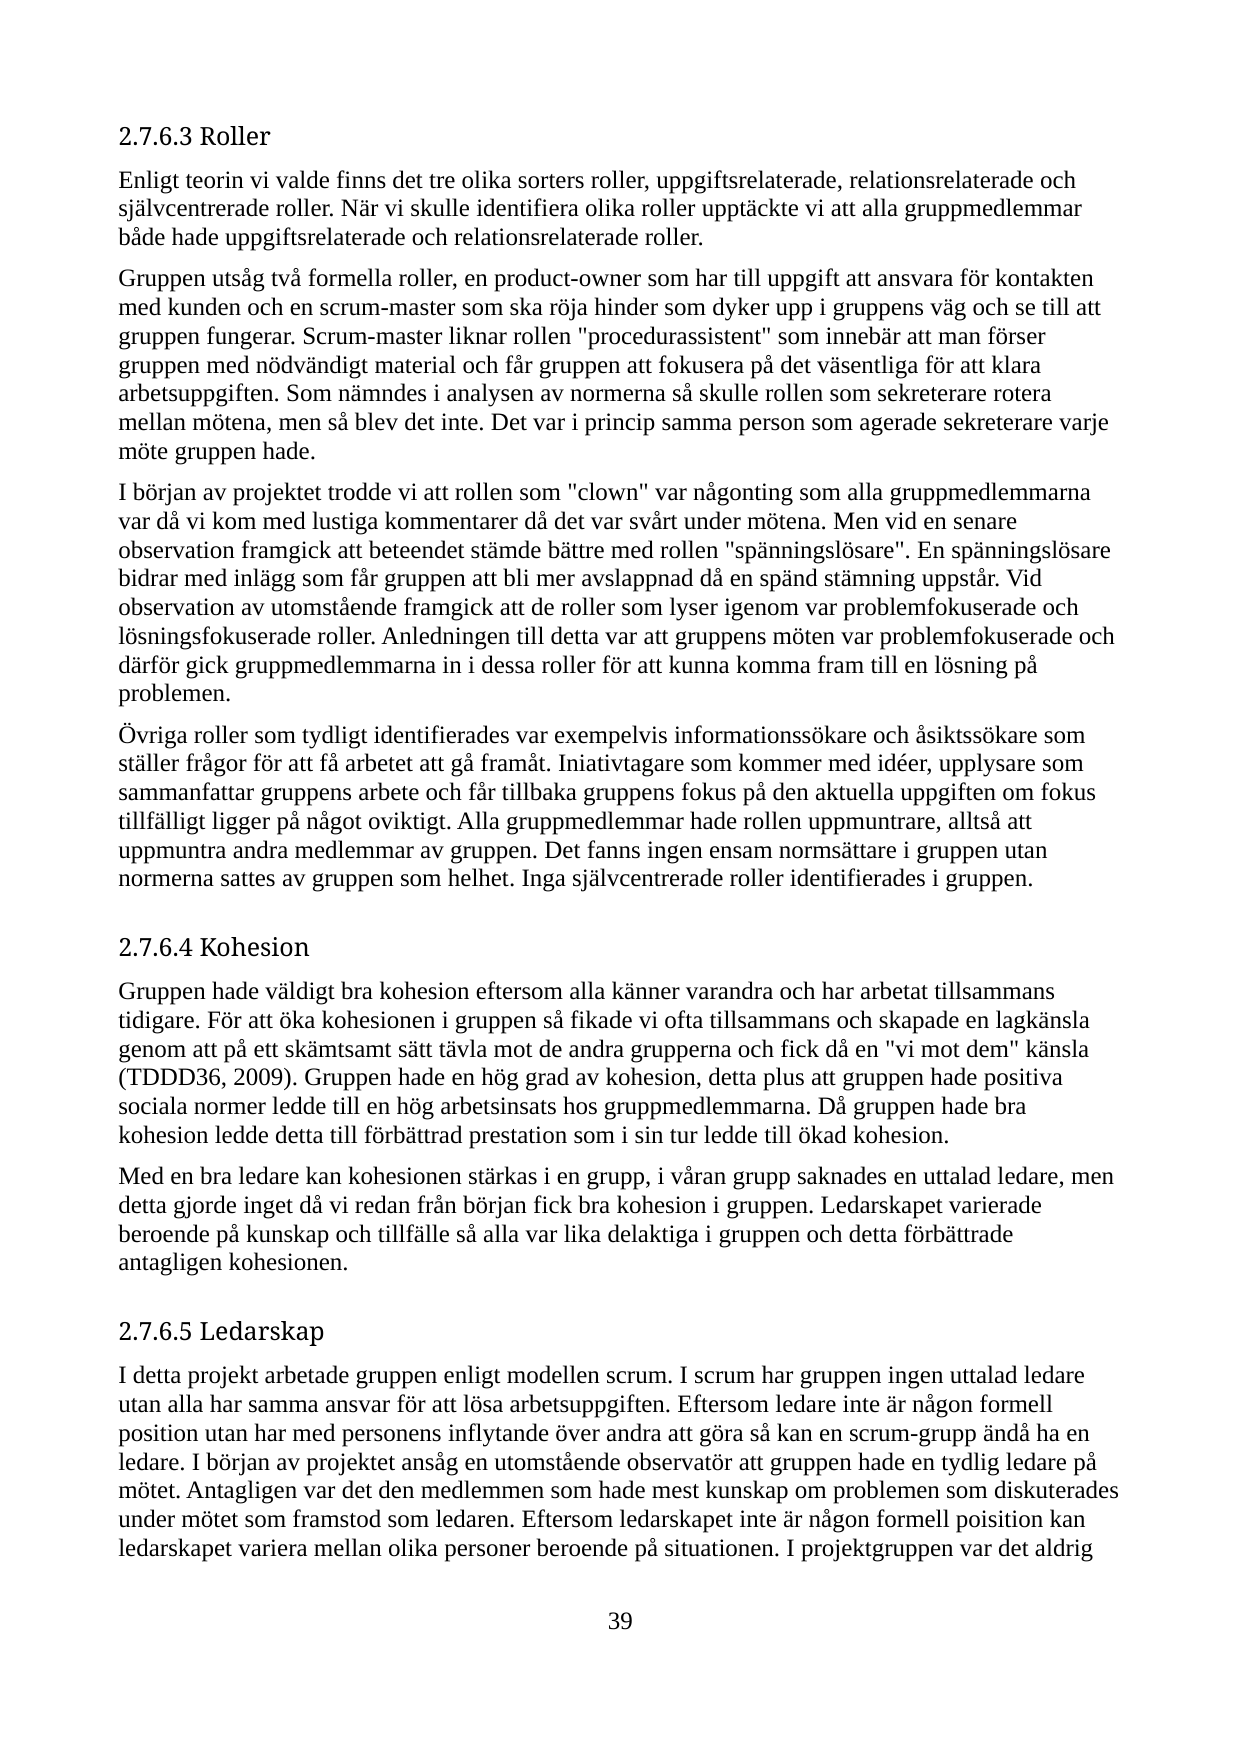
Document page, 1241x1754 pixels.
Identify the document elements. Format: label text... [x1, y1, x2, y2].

text Gruppen utsåg två formella roller, en product-owner som har till uppgift att ansvara för kontakten med kunden och en scrum-master som ska röja hinder som dyker upp i gruppens väg och se till att gruppen fungerar. Scrum-master liknar rollen "procedurassistent" som innebär att man förser gruppen med nödvändigt material och får gruppen att fokusera på det väsentliga för att klara arbetsuppgiften. Som nämndes i analysen av normerna så skulle rollen som sekreterare rotera mellan mötena, men så blev det inte. Det var i princip samma person som agerade sekreterare varje möte gruppen hade. [118, 263, 1122, 465]
text Med en bra ledare kan kohesionen stärkas i en grupp, i våran grupp saknades en uttalad ledare, men detta gjorde inget då vi redan från början fick bra kohesion i gruppen. Ledarskapet varierade beroende på kunskap och tillfälle så alla var lika delaktiga i gruppen och detta förbättrade antagligen kohesionen. [118, 1161, 1122, 1276]
text I detta projekt arbetade gruppen enligt modellen scrum. I scrum har gruppen ingen uttalad ledare utan alla har samma ansvar för att lösa arbetsuppgiften. Eftersom ledare inte är någon formell position utan har med personens inflytande över andra att göra så kan en scrum-grupp ändå ha en ledare. I början av projektet ansåg en utomstående observatör att gruppen hade en tydlig ledare på mötet. Antagligen var det den medlemmen som hade mest kunskap om problemen som diskuterades under mötet som framstod som ledaren. Eftersom ledarskapet inte är någon formell poisition kan ledarskapet variera mellan olika personer beroende på situationen. I projektgruppen var det aldrig [118, 1360, 1122, 1562]
subtitle Ledarskap [118, 1314, 1122, 1348]
text Övriga roller som tydligt identifierades var exempelvis informationssökare och åsiktssökare som ställer frågor för att få arbetet att gå framåt. Iniativtagare som kommer med idéer, upplysare som sammanfattar gruppens arbete och får tillbaka gruppens fokus på den aktuella uppgiften om fokus tillfälligt ligger på något oviktigt. Alla gruppmedlemmar hade rollen uppmuntrare, alltså att uppmuntra andra medlemmar av gruppen. Det fanns ingen ensam normsättare i gruppen utan normerna sattes av gruppen som helhet. Inga självcentrerade roller identifierades i gruppen. [118, 720, 1122, 892]
text Enligt teorin vi valde finns det tre olika sorters roller, uppgiftsrelaterade, relationsrelaterade och självcentrerade roller. När vi skulle identifiera olika roller upptäckte vi att alla gruppmedlemmar både hade uppgiftsrelaterade och relationsrelaterade roller. [118, 165, 1122, 251]
text Gruppen hade väldigt bra kohesion eftersom alla känner varandra och har arbetat tillsammans tidigare. För att öka kohesionen i gruppen så fikade vi ofta tillsammans och skapade en lagkänsla genom att på ett skämtsamt sätt tävla mot de andra grupperna och fick då en "vi mot dem" känsla (TDDD36, 2009). Gruppen hade en hög grad av kohesion, detta plus att gruppen hade positiva sociala normer ledde till en hög arbetsinsats hos gruppmedlemmarna. Då gruppen hade bra kohesion ledde detta till förbättrad prestation som i sin tur ledde till ökad kohesion. [118, 976, 1122, 1149]
text I början av projektet trodde vi att rollen som "clown" var någonting som alla gruppmedlemmarna var då vi kom med lustiga kommentarer då det var svårt under mötena. Men vid en senare observation framgick att beteendet stämde bättre med rollen "spänningslösare". En spänningslösare bidrar med inlägg som får gruppen att bli mer avslappnad då en spänd stämning uppstår. Vid observation av utomstående framgick att de roller som lyser igenom var problemfokuserade och lösningsfokuserade roller. Anledningen till detta var att gruppens möten var problemfokuserade och därför gick gruppmedlemmarna in i dessa roller för att kunna komma fram till en lösning på problemen. [118, 477, 1122, 707]
subtitle Kohesion [118, 930, 1122, 964]
subtitle Roller [118, 118, 1122, 152]
